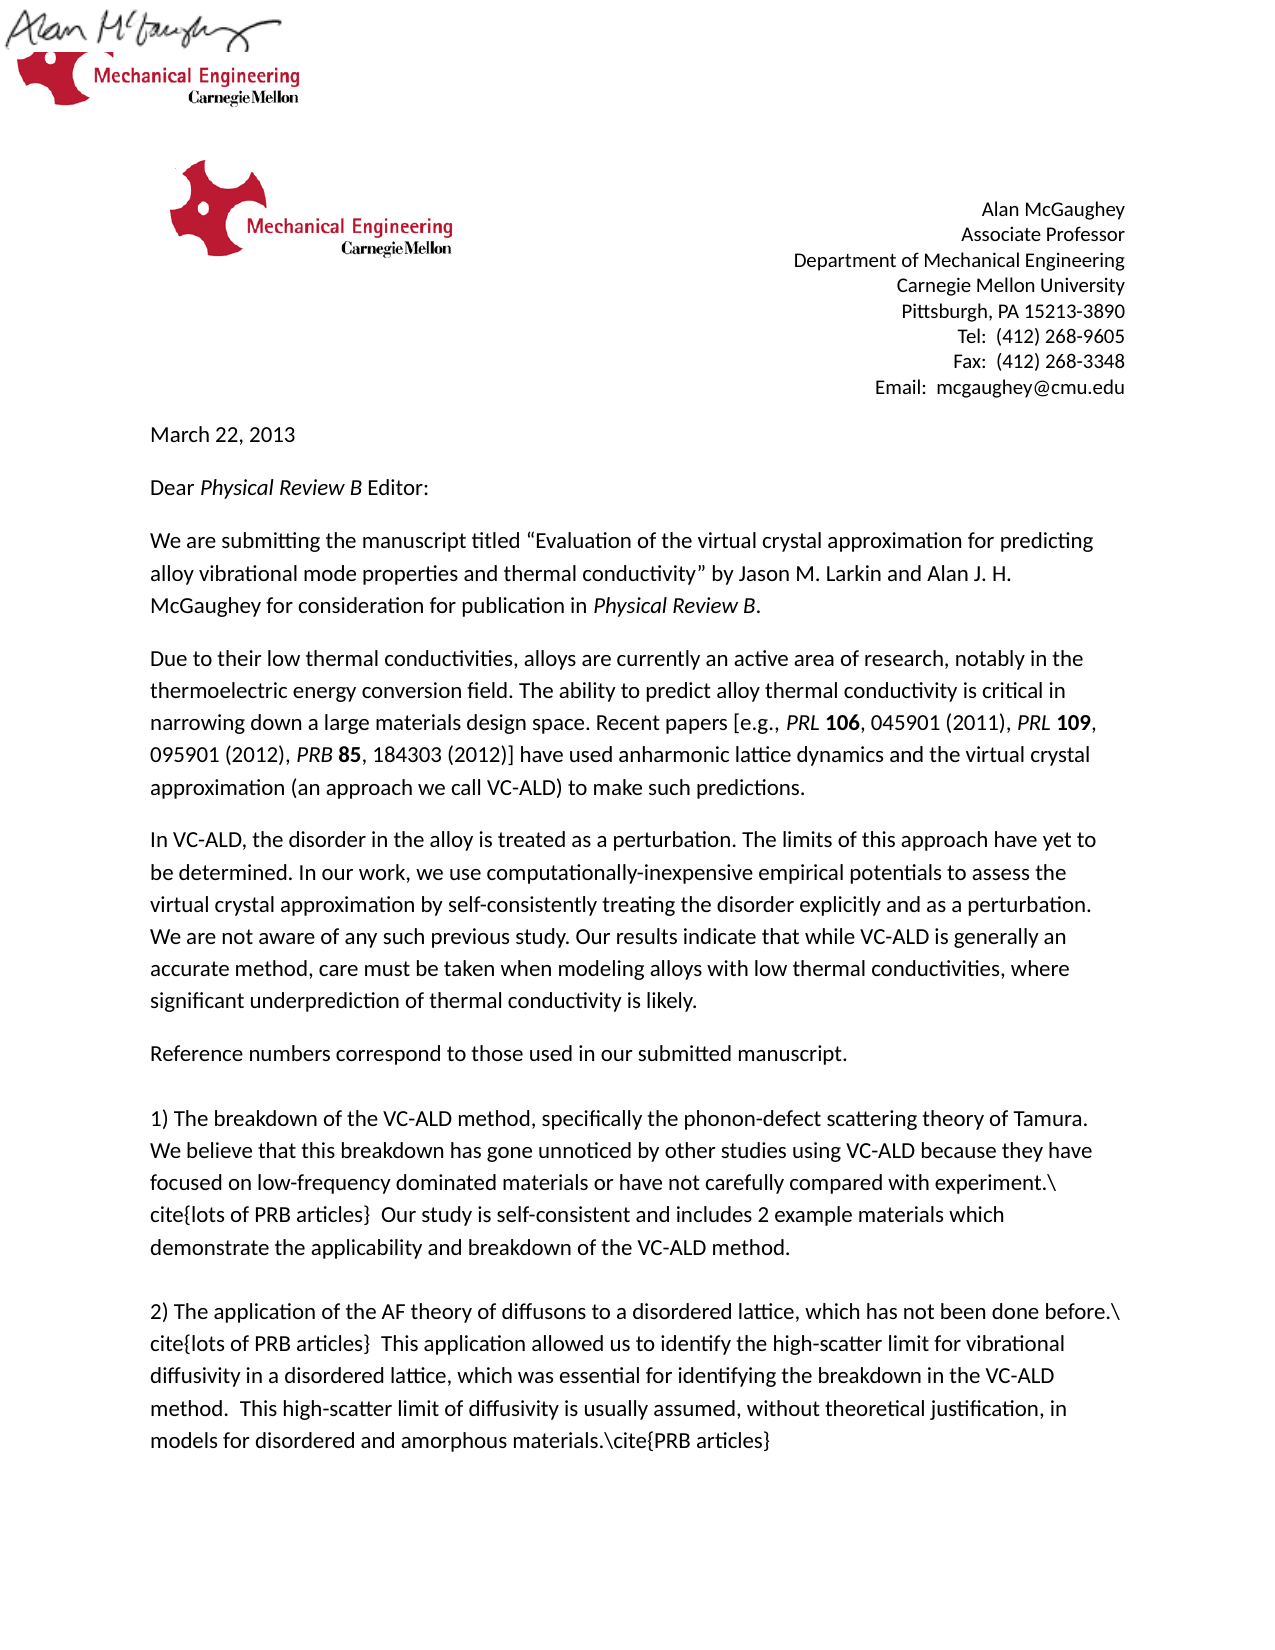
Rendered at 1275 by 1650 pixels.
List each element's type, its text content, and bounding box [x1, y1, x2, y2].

text Alan McGaughey Associate Professor Department of Mechanical Engineering Carnegie Mellon University Pittsburgh, PA 15213-3890 Tel: (412) 268-9605 Fax: (412) 268-3348 Email: mcgaughey@cmu.edu [150, 196, 1125, 399]
text Due to their low thermal conductivities, alloys are currently an active area of research, notably in the thermoelectric energy conversion field. The ability to predict alloy thermal conductivity is critical in narrowing down a large materials design space. Recent papers [e.g., PRL 106, 045901 (2011), PRL 109, 095901 (2012), PRB 85, 184303 (2012)] have used anharmonic lattice dynamics and the virtual crystal approximation (an approach we call VC-ALD) to make such predictions. [150, 644, 1125, 801]
picture [153, 150, 468, 268]
text We are submitting the manuscript titled “Evaluation of the virtual crystal approximation for predicting alloy vibrational mode properties and thermal conductivity” by Jason M. Larkin and Alan J. H. McGaughey for consideration for publication in Physical Review B. [150, 526, 1125, 619]
text In VC-ALD, the disorder in the alloy is treated as a perturbation. The limits of this approach have yet to be determined. In our work, we use computationally-inexpensive empirical potentials to assess the virtual crystal approximation by self-consistently treating the disorder explicitly and as a perturbation. We are not aware of any such previous study. Our results indicate that while VC-ALD is generally an accurate method, care must be taken when modeling alloys with low thermal conductivities, where significant underprediction of thermal conductivity is likely. [150, 826, 1125, 1014]
picture [0, 0, 315, 117]
text Reference numbers correspond to those used in our submitted manuscript. 1) The breakdown of the VC-ALD method, specifically the phonon-defect scattering theory of Tamura. We believe that this breakdown has gone unnoticed by other studies using VC-ALD because they have focused on low-frequency dominated materials or have not carefully compared with experiment.\cite{lots of PRB articles} Our study is self-consistent and includes 2 example materials which demonstrate the applicability and breakdown of the VC-ALD method. 2) The application of the AF theory of diffusons to a disordered lattice, which has not been done before.\cite{lots of PRB articles} This application allowed us to identify the high-scatter limit for vibrational diffusivity in a disordered lattice, which was essential for identifying the breakdown in the VC-ALD method. This high-scatter limit of diffusivity is usually assumed, without theoretical justification, in models for disordered and amorphous materials.\cite{PRB articles} [150, 1039, 1125, 1486]
text March 22, 2013 [150, 420, 1125, 448]
text Dear Physical Review B Editor: [150, 473, 1125, 501]
